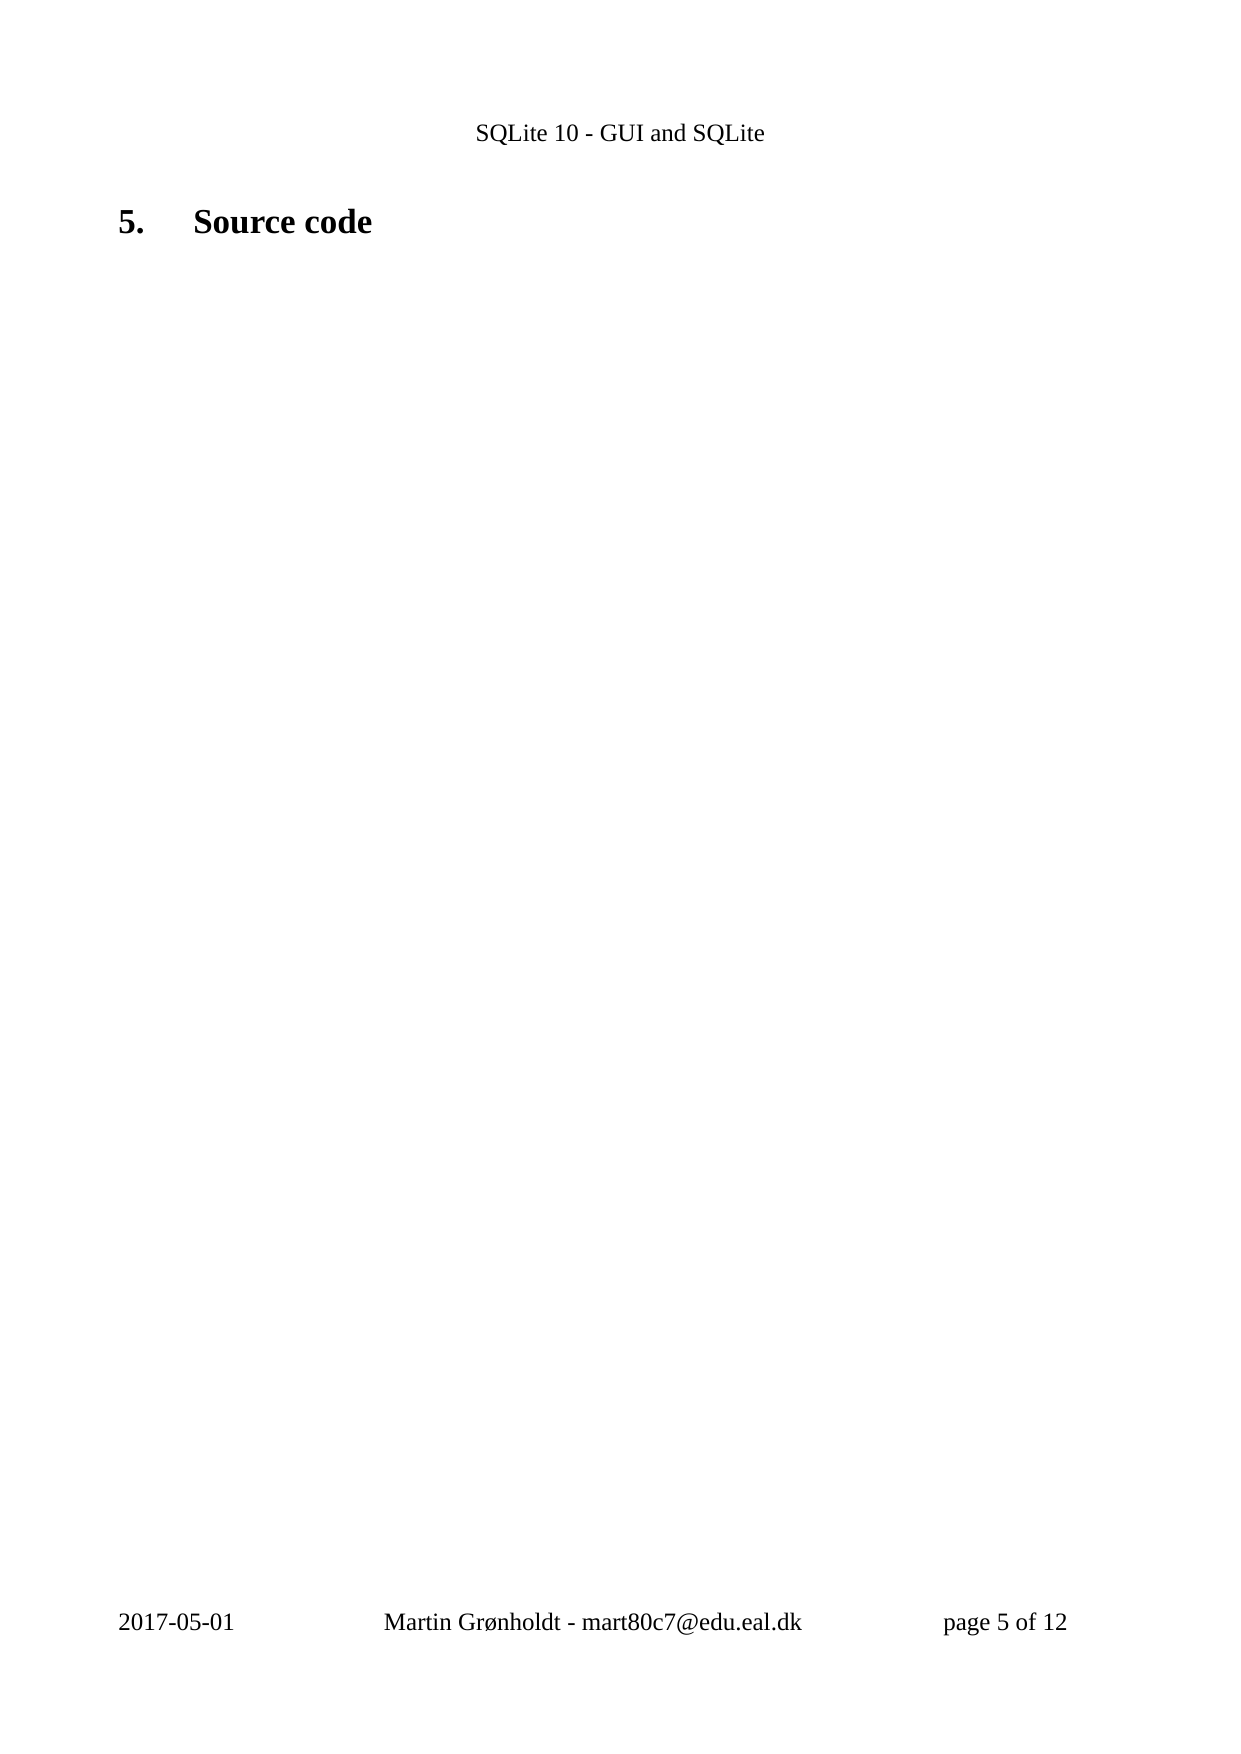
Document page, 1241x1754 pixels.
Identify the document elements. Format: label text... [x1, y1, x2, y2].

subtitle Source code [118, 201, 1122, 242]
